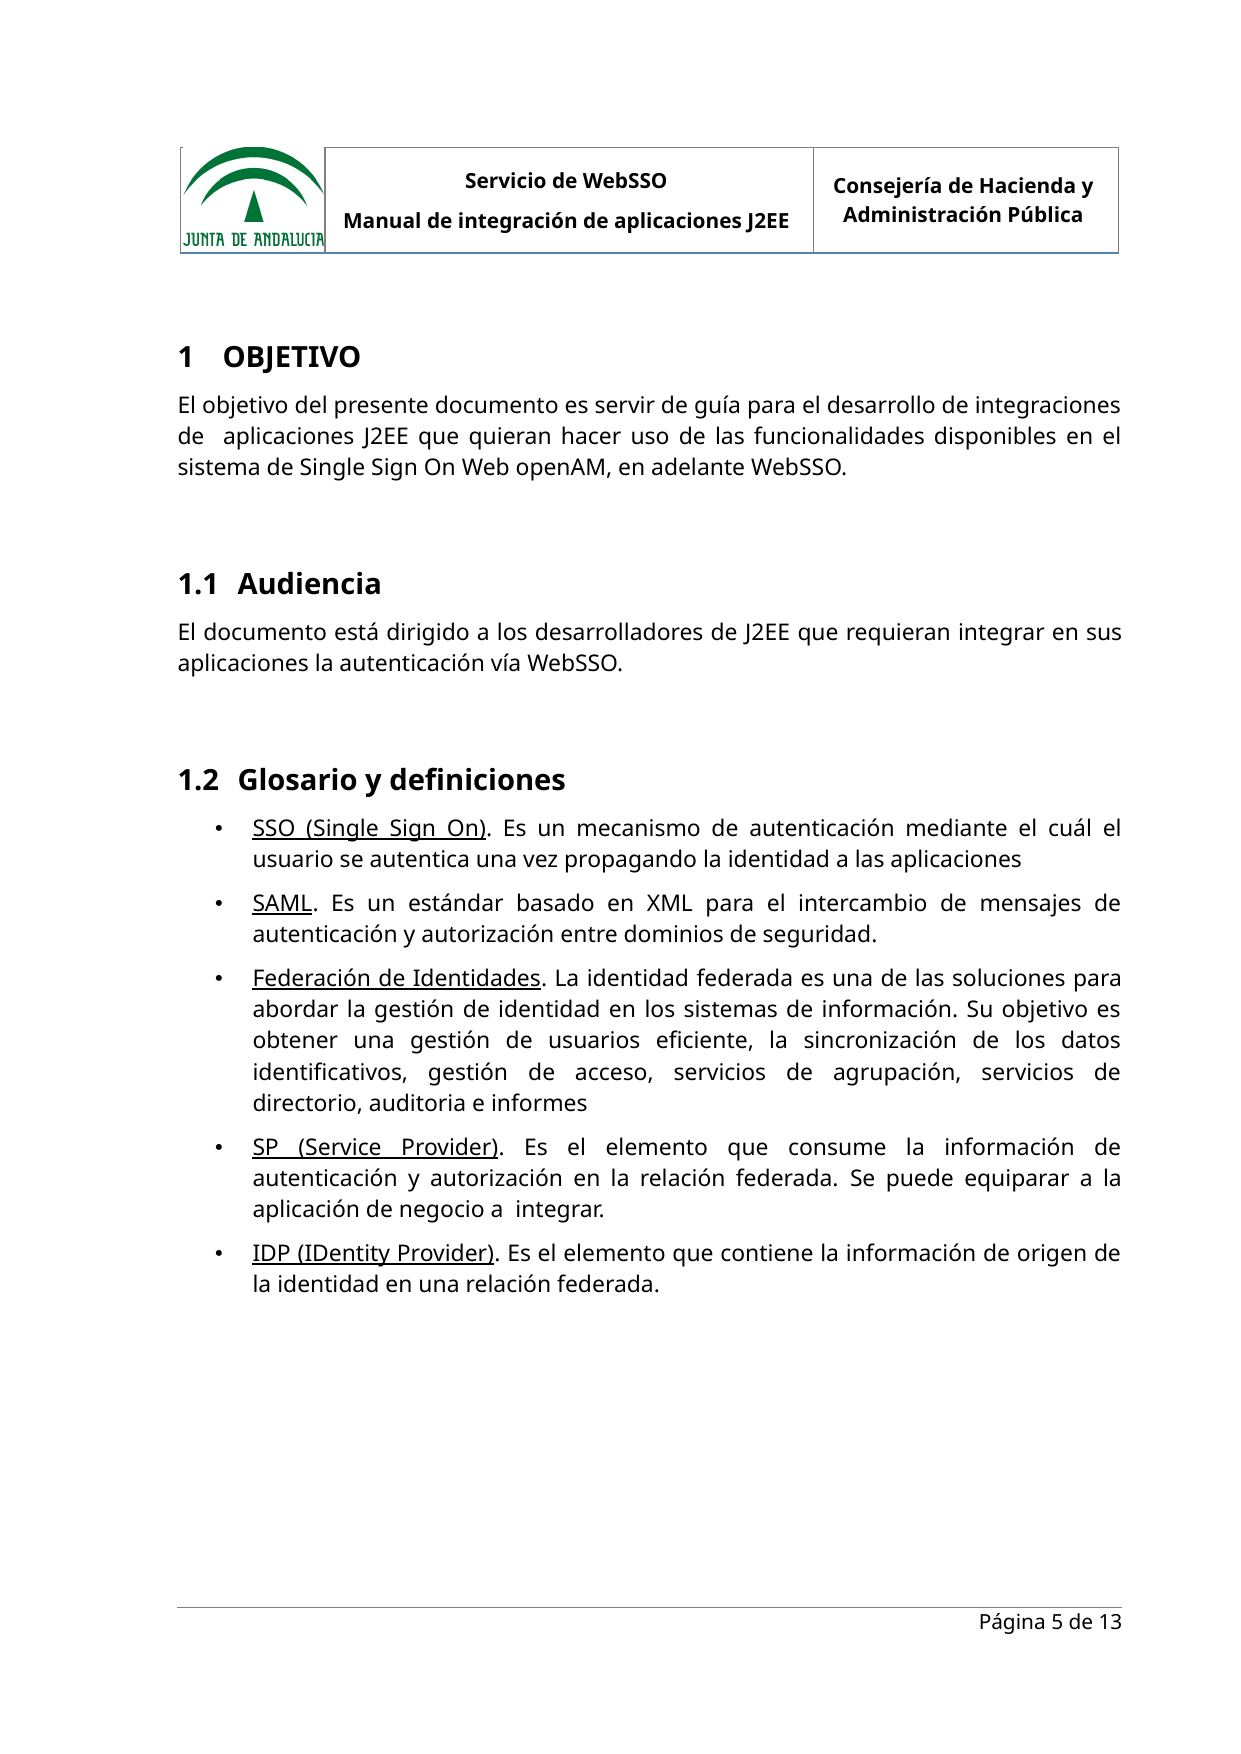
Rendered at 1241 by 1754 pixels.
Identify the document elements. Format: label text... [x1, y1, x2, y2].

subtitle Glosario y definiciones [177, 759, 1122, 799]
list SSO (Single Sign On). Es un mecanismo de autenticación mediante el cuál el usuario se autentica una vez propagando la identidad a las aplicaciones [215, 812, 1122, 874]
text El documento está dirigido a los desarrolladores de J2EE que requieran integrar en sus aplicaciones la autenticación vía WebSSO. [177, 616, 1122, 678]
list Federación de Identidades. La identidad federada es una de las soluciones para abordar la gestión de identidad en los sistemas de información. Su objetivo es obtener una gestión de usuarios eficiente, la sincronización de los datos identificativos, gestión de acceso, servicios de agrupación, servicios de directorio, auditoria e informes [215, 962, 1122, 1118]
list SAML. Es un estándar basado en XML para el intercambio de mensajes de autenticación y autorización entre dominios de seguridad. [215, 887, 1122, 949]
picture [183, 147, 324, 246]
subtitle OBJETIVO [177, 336, 1122, 376]
list IDP (IDentity Provider). Es el elemento que contiene la información de origen de la identidad en una relación federada. [215, 1237, 1122, 1299]
subtitle Audiencia [177, 564, 1122, 603]
text El objetivo del presente documento es servir de guía para el desarrollo de integraciones de aplicaciones J2EE que quieran hacer uso de las funcionalidades disponibles en el sistema de Single Sign On Web openAM, en adelante WebSSO. [177, 389, 1122, 482]
list SP (Service Provider). Es el elemento que consume la información de autenticación y autorización en la relación federada. Se puede equiparar a la aplicación de negocio a integrar. [215, 1131, 1122, 1224]
